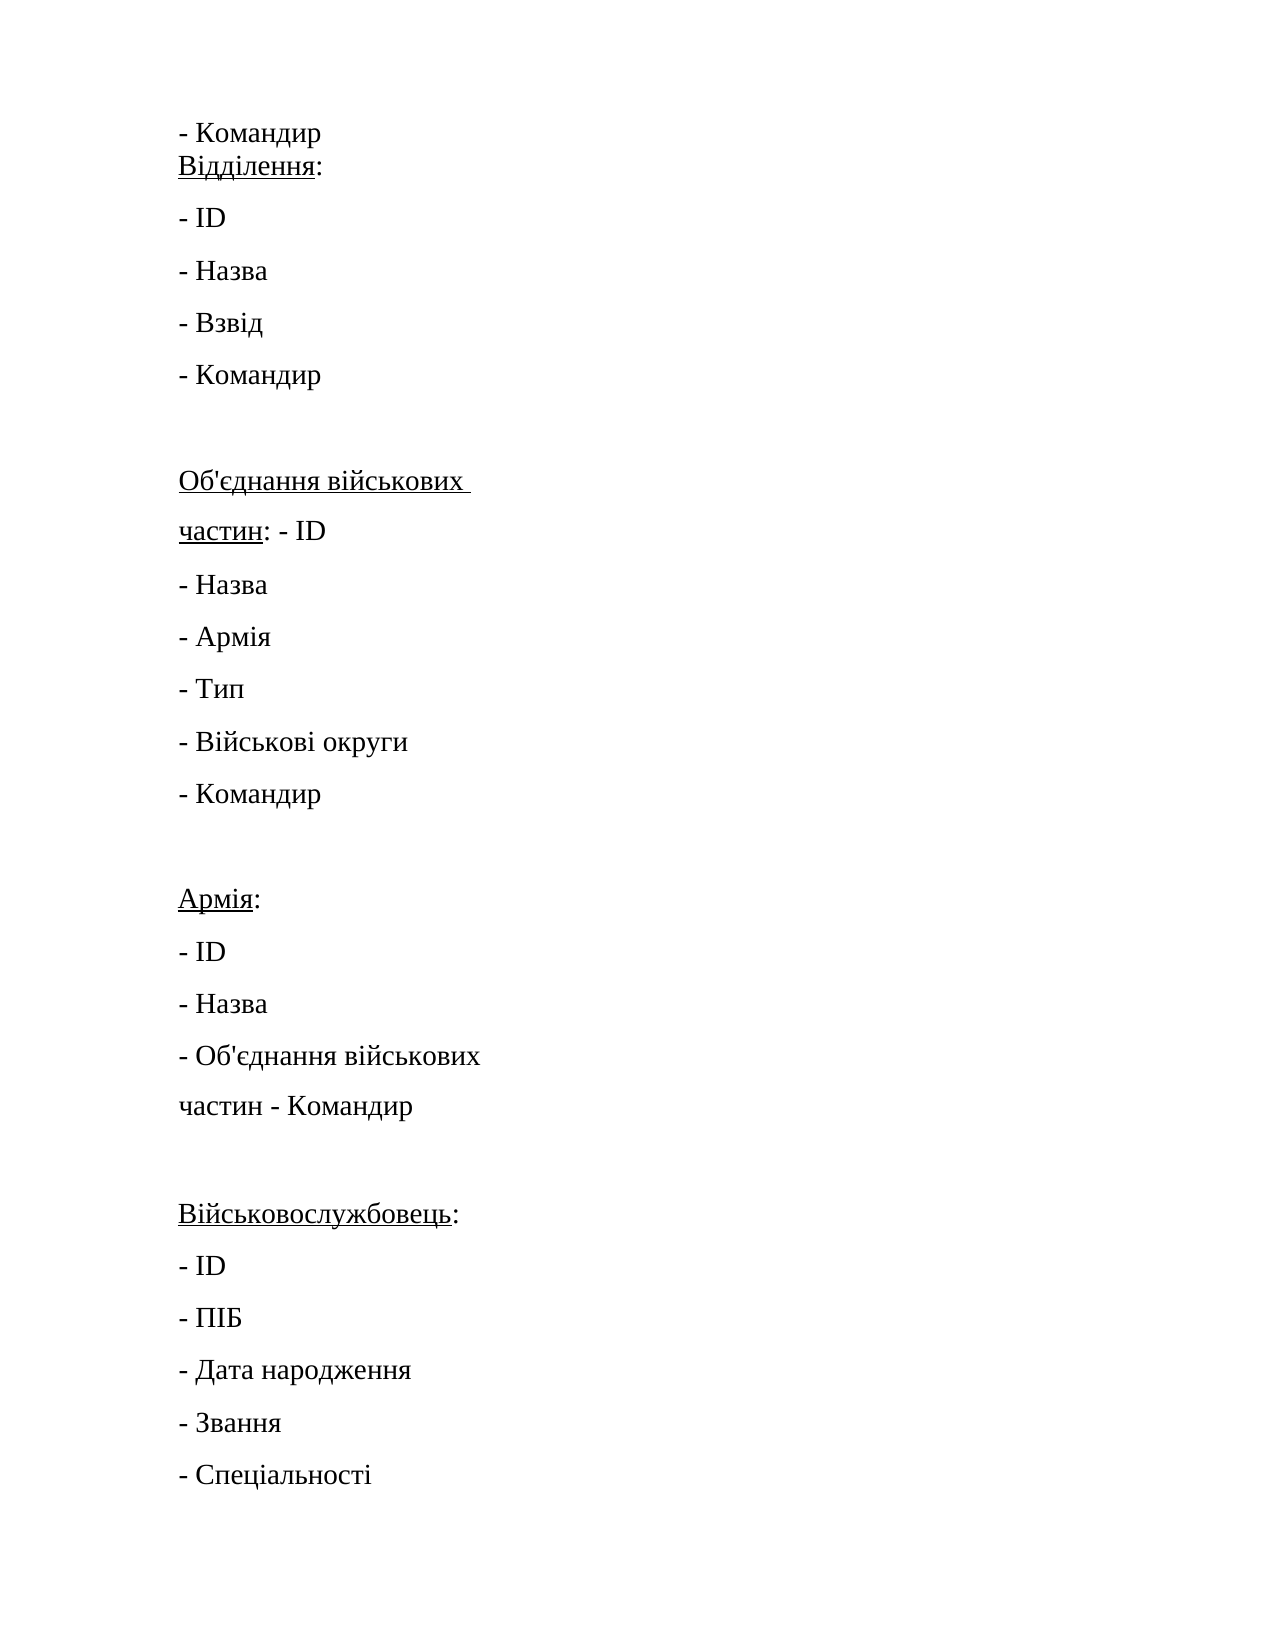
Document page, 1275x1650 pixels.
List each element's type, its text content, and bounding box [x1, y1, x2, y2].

text - ПІБ [178, 1300, 1194, 1334]
text - Об'єднання військових частин - Командир [178, 1038, 572, 1122]
text Армія: [177, 881, 1194, 915]
text - Командир [178, 115, 1194, 148]
text Відділення: [178, 148, 1194, 182]
text - ID [178, 1248, 1194, 1281]
text - Назва [178, 567, 1194, 601]
text - Назва [178, 253, 1194, 287]
text - Дата народження [178, 1352, 1194, 1386]
text - ID [178, 934, 1194, 967]
text - ID [178, 201, 1194, 234]
text Військовослужбовець: [178, 1196, 1194, 1229]
text - Взвід [178, 305, 1194, 339]
text - Назва [178, 986, 1194, 1019]
text - Командир [178, 357, 1194, 391]
text - Командир [178, 776, 1194, 810]
text - Тип [178, 672, 1194, 705]
text Об'єднання військових частин: - ID [178, 463, 563, 547]
text - Звання [178, 1405, 1194, 1438]
text - Військові округи [178, 724, 1194, 758]
text - Армія [178, 619, 1194, 653]
text - Спеціальності [178, 1457, 1194, 1490]
